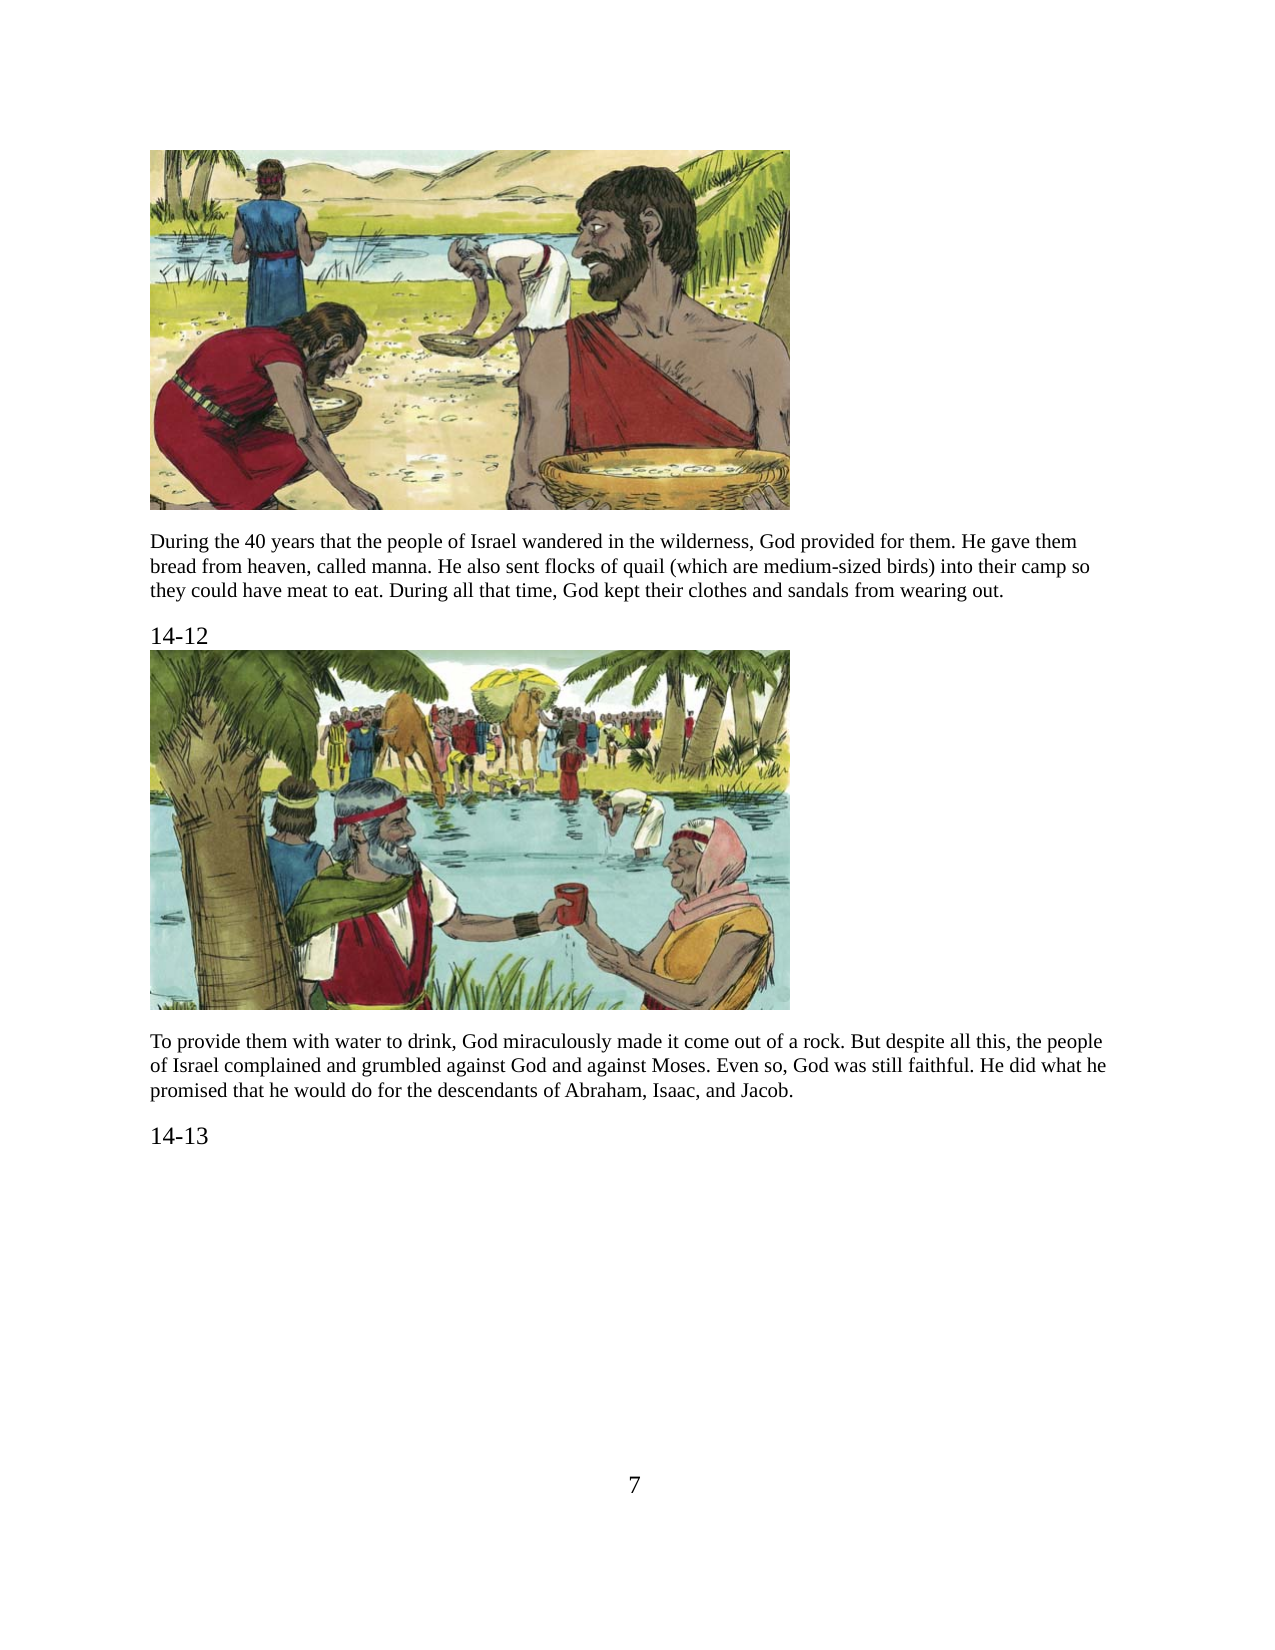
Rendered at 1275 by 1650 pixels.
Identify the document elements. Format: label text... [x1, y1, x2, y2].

subtitle 14-13 [150, 1121, 1125, 1150]
text During the 40 years that the people of Israel wandered in the wilderness, God provided for them. He gave them bread from heaven, called manna. He also sent flocks of quail (which are medium-sized birds) into their camp so they could have meat to eat. During all that time, God kept their clothes and sandals from wearing out. [150, 529, 1125, 602]
picture [150, 150, 790, 510]
subtitle 14-12 [150, 621, 1125, 650]
picture [150, 650, 790, 1010]
text To provide them with water to drink, God miraculously made it come out of a rock. But despite all this, the people of Israel complained and grumbled against God and against Moses. Even so, God was still faithful. He did what he promised that he would do for the descendants of Abraham, Isaac, and Jacob. [150, 1029, 1125, 1102]
